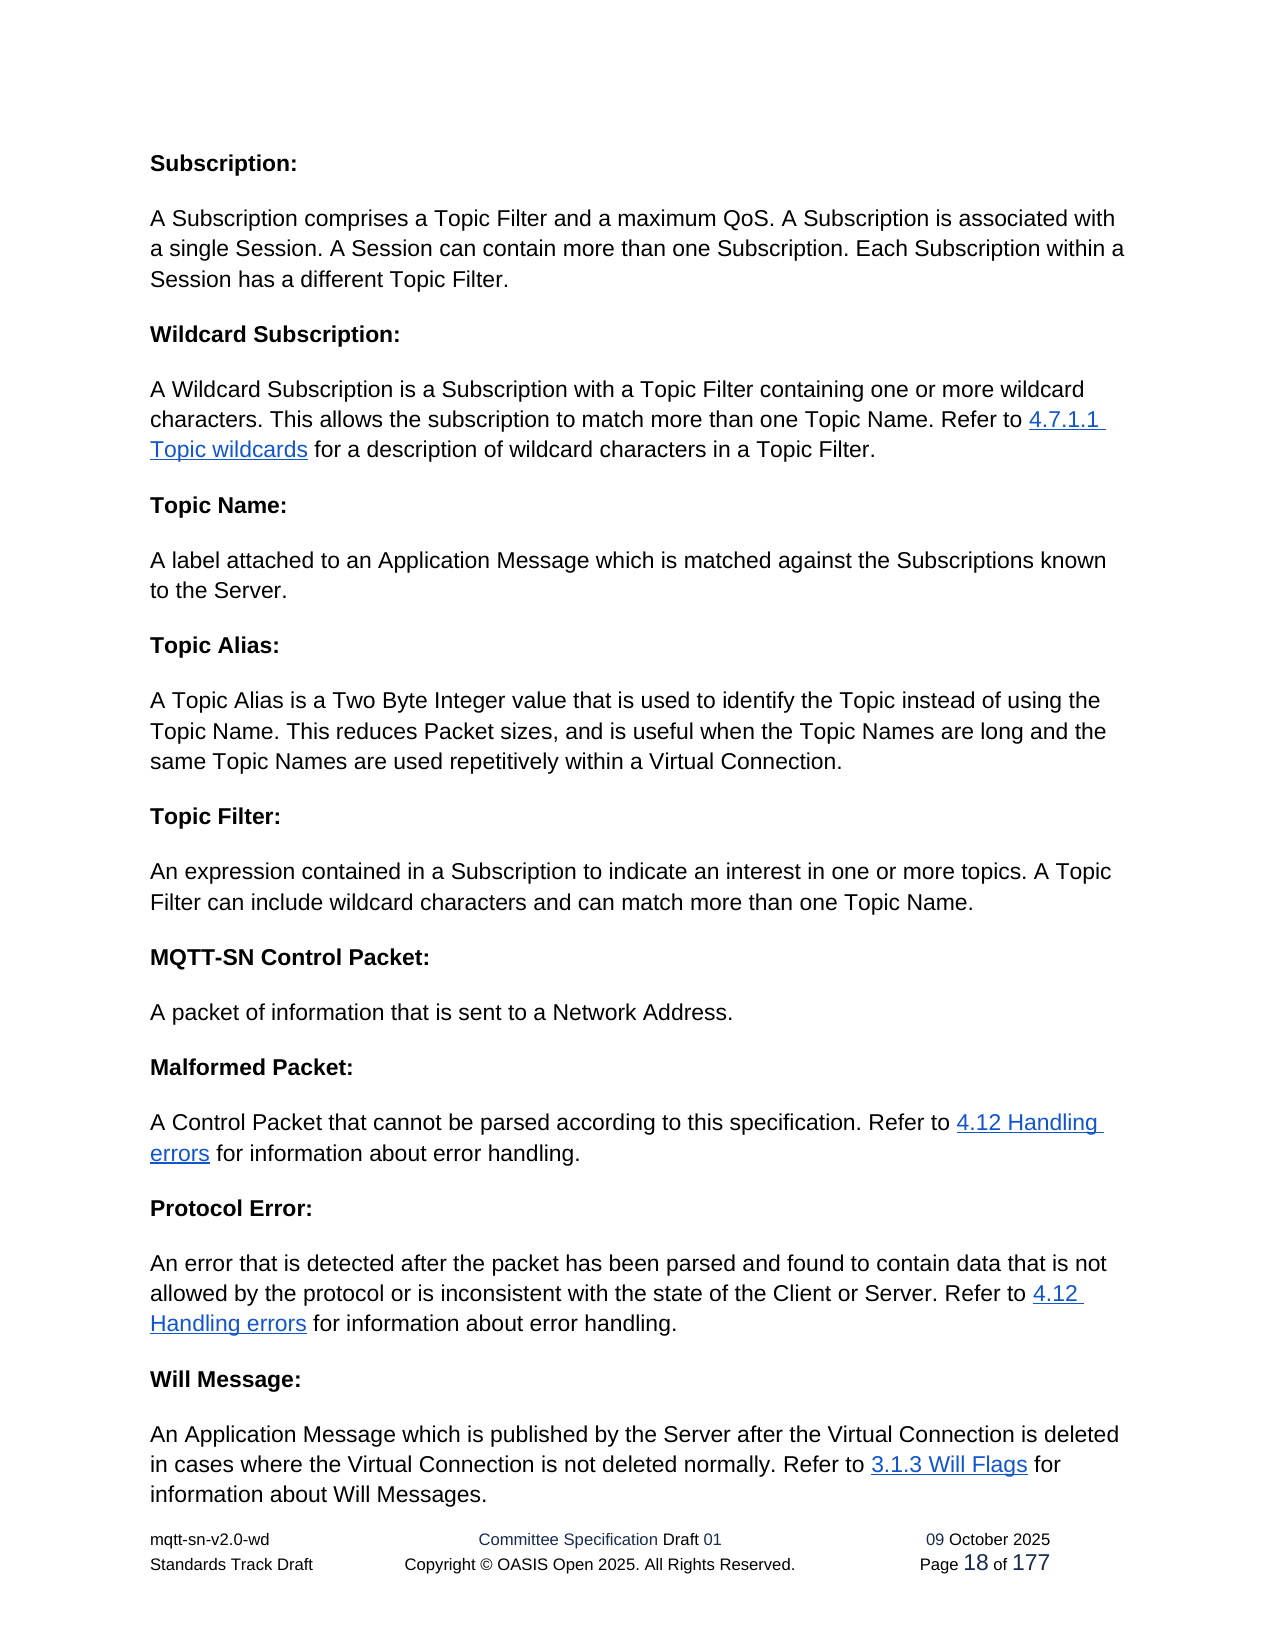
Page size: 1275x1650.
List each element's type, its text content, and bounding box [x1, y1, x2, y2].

text A packet of information that is sent to a Network Address. [150, 999, 1125, 1025]
text Topic Alias: [150, 632, 1125, 659]
text A Topic Alias is a Two Byte Integer value that is used to identify the Topic instead of using the Topic Name. This reduces Packet sizes, and is useful when the Topic Names are long and the same Topic Names are used repetitively within a Virtual Connection. [150, 687, 1125, 774]
text An expression contained in a Subscription to indicate an interest in one or more topics. A Topic Filter can include wildcard characters and can match more than one Topic Name. [150, 858, 1125, 915]
text Will Message: [150, 1366, 1125, 1392]
text Topic Filter: [150, 803, 1125, 829]
text Subscription: [150, 150, 1125, 176]
text An error that is detected after the packet has been parsed and found to contain data that is not allowed by the protocol or is inconsistent with the state of the Client or Server. Refer to 4.12 Handling errors for information about error handling. [150, 1250, 1125, 1337]
text Protocol Error: [150, 1195, 1125, 1221]
text An Application Message which is published by the Server after the Virtual Connection is deleted in cases where the Virtual Connection is not deleted normally. Refer to 3.1.3 Will Flags for information about Will Messages. [150, 1421, 1125, 1508]
text A Control Packet that cannot be parsed according to this specification. Refer to 4.12 Handling errors for information about error handling. [150, 1109, 1125, 1166]
text Topic Name: [150, 492, 1125, 518]
text A label attached to an Application Message which is matched against the Subscriptions known to the Server. [150, 547, 1125, 603]
text Malformed Packet: [150, 1054, 1125, 1081]
text A Wildcard Subscription is a Subscription with a Topic Filter containing one or more wildcard characters. This allows the subscription to match more than one Topic Name. Refer to 4.7.1.1 Topic wildcards for a description of wildcard characters in a Topic Filter. [150, 376, 1125, 463]
text MQTT-SN Control Packet: [150, 944, 1125, 970]
text A Subscription comprises a Topic Filter and a maximum QoS. A Subscription is associated with a single Session. A Session can contain more than one Subscription. Each Subscription within a Session has a different Topic Filter. [150, 205, 1125, 292]
text Wildcard Subscription: [150, 321, 1125, 347]
